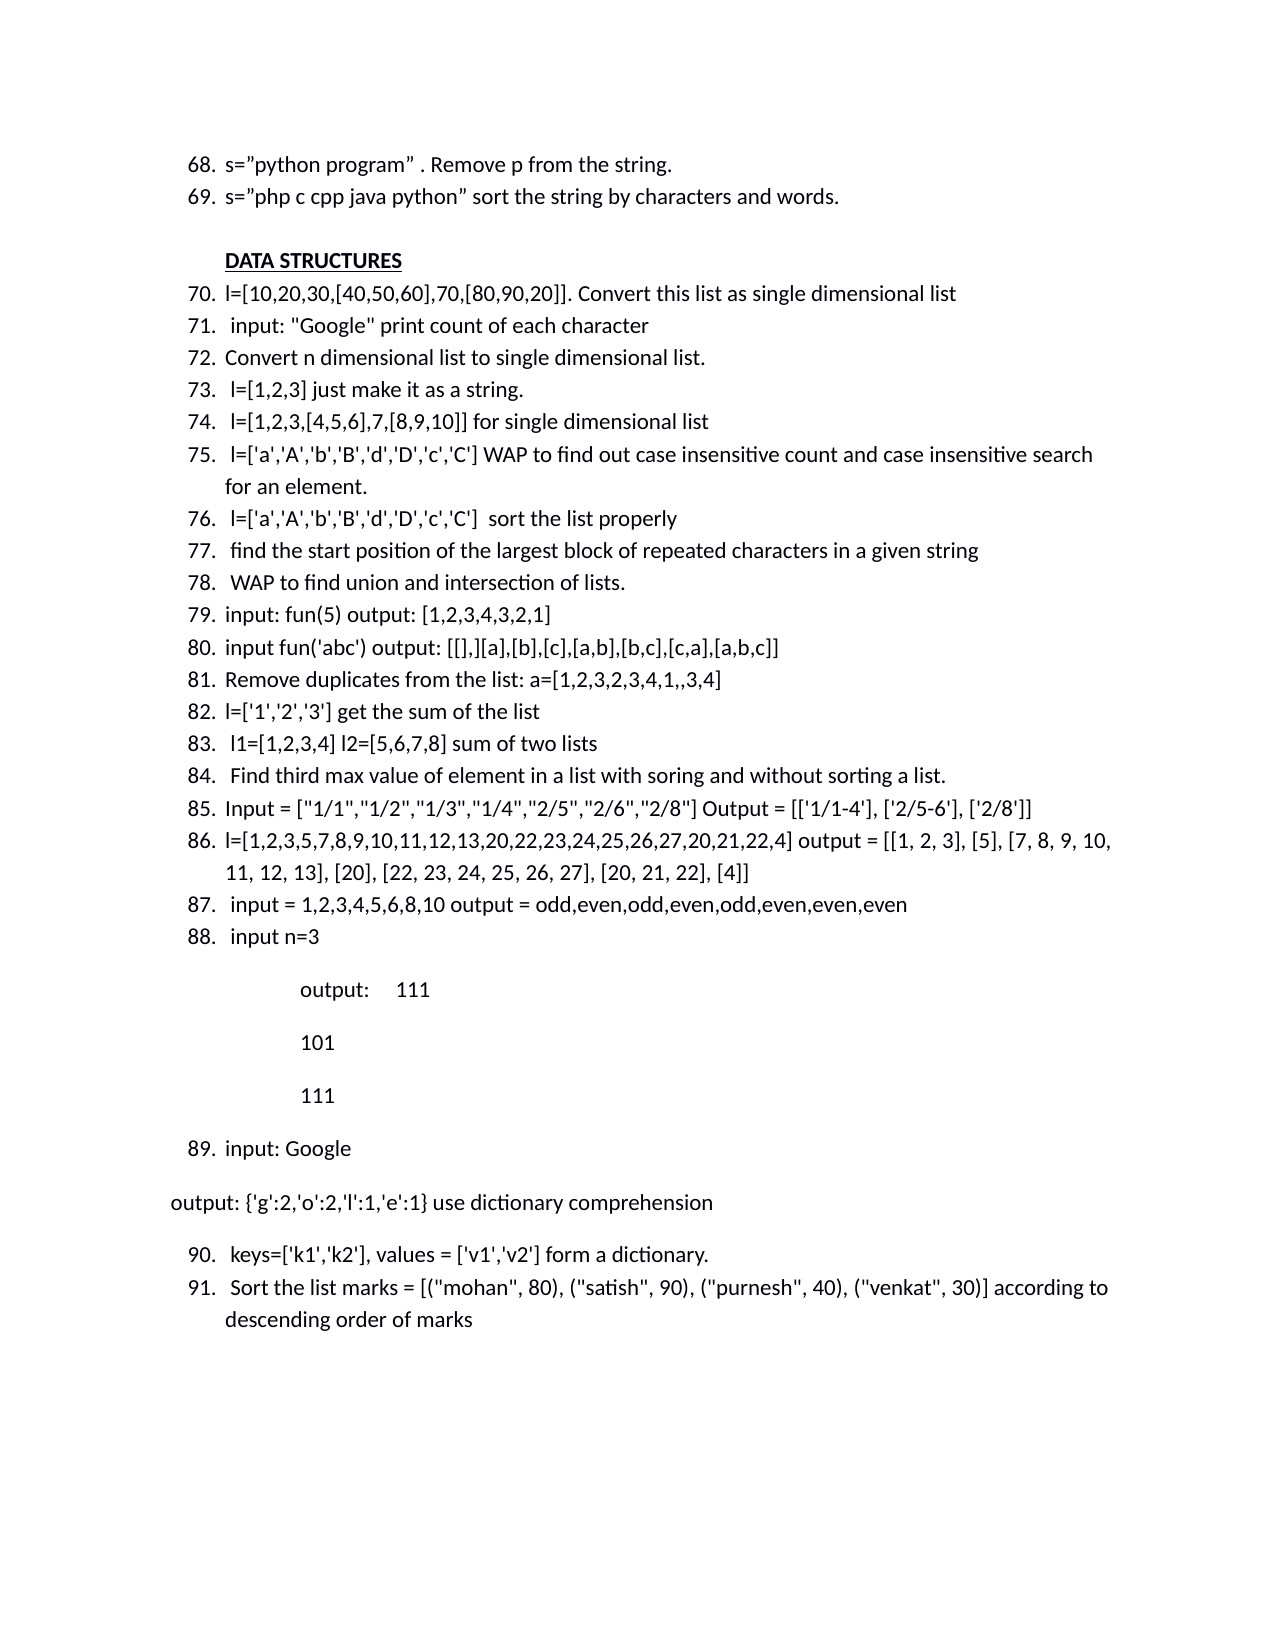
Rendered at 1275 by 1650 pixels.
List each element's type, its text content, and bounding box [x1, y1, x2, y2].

list Find third max value of element in a list with soring and without sorting a list. [187, 762, 1125, 789]
list l=[1,2,3] just make it as a string. [187, 375, 1125, 403]
list Convert n dimensional list to single dimensional list. [187, 343, 1125, 371]
list Input = ["1/1","1/2","1/3","1/4","2/5","2/6","2/8"] Output = [['1/1-4'], ['2/5-6'], ['2/8']] [187, 794, 1125, 822]
list input n=3 [187, 922, 1125, 951]
list Sort the list marks = [("mohan", 80), ("satish", 90), ("purnesh", 40), ("venkat", 30)] according to descending order of marks [187, 1273, 1125, 1333]
list l=[1,2,3,[4,5,6],7,[8,9,10]] for single dimensional list [187, 407, 1125, 436]
list l1=[1,2,3,4] l2=[5,6,7,8] sum of two lists [187, 729, 1125, 757]
text 111 [150, 1082, 1125, 1109]
text output: 111 [150, 976, 1125, 1003]
text 101 [150, 1028, 1125, 1057]
list DATA STRUCTURES [225, 247, 1125, 274]
list input = 1,2,3,4,5,6,8,10 output = odd,even,odd,even,odd,even,even,even [187, 890, 1125, 918]
list l=['a','A','b','B','d','D','c','C'] sort the list properly [187, 504, 1125, 532]
list l=['1','2','3'] get the sum of the list [187, 697, 1125, 725]
list input: fun(5) output: [1,2,3,4,3,2,1] [187, 601, 1125, 629]
list WAP to find union and intersection of lists. [187, 568, 1125, 596]
list input: "Google" print count of each character [187, 311, 1125, 339]
list l=['a','A','b','B','d','D','c','C'] WAP to find out case insensitive count and case insensitive search for an element. [187, 440, 1125, 500]
list Remove duplicates from the list: a=[1,2,3,2,3,4,1,,3,4] [187, 665, 1125, 693]
list input: Google [187, 1134, 1125, 1163]
list input fun('abc') output: [[],][a],[b],[c],[a,b],[b,c],[c,a],[a,b,c]] [187, 633, 1125, 661]
list l=[10,20,30,[40,50,60],70,[80,90,20]]. Convert this list as single dimensional list [187, 279, 1125, 307]
list s=”php c cpp java python” sort the string by characters and words. [187, 182, 1125, 210]
list keys=['k1','k2'], values = ['v1','v2'] form a dictionary. [187, 1241, 1125, 1269]
list s=”python program” . Remove p from the string. [187, 150, 1125, 178]
list find the start position of the largest block of repeated characters in a given string [187, 536, 1125, 564]
list l=[1,2,3,5,7,8,9,10,11,12,13,20,22,23,24,25,26,27,20,21,22,4] output = [[1, 2, 3], [5], [7, 8, 9, 10, 11, 12, 13], [20], [22, 23, 24, 25, 26, 27], [20, 21, 22], [4]] [187, 826, 1125, 886]
text output: {'g':2,'o':2,'l':1,'e':1} use dictionary comprehension [150, 1188, 1125, 1216]
